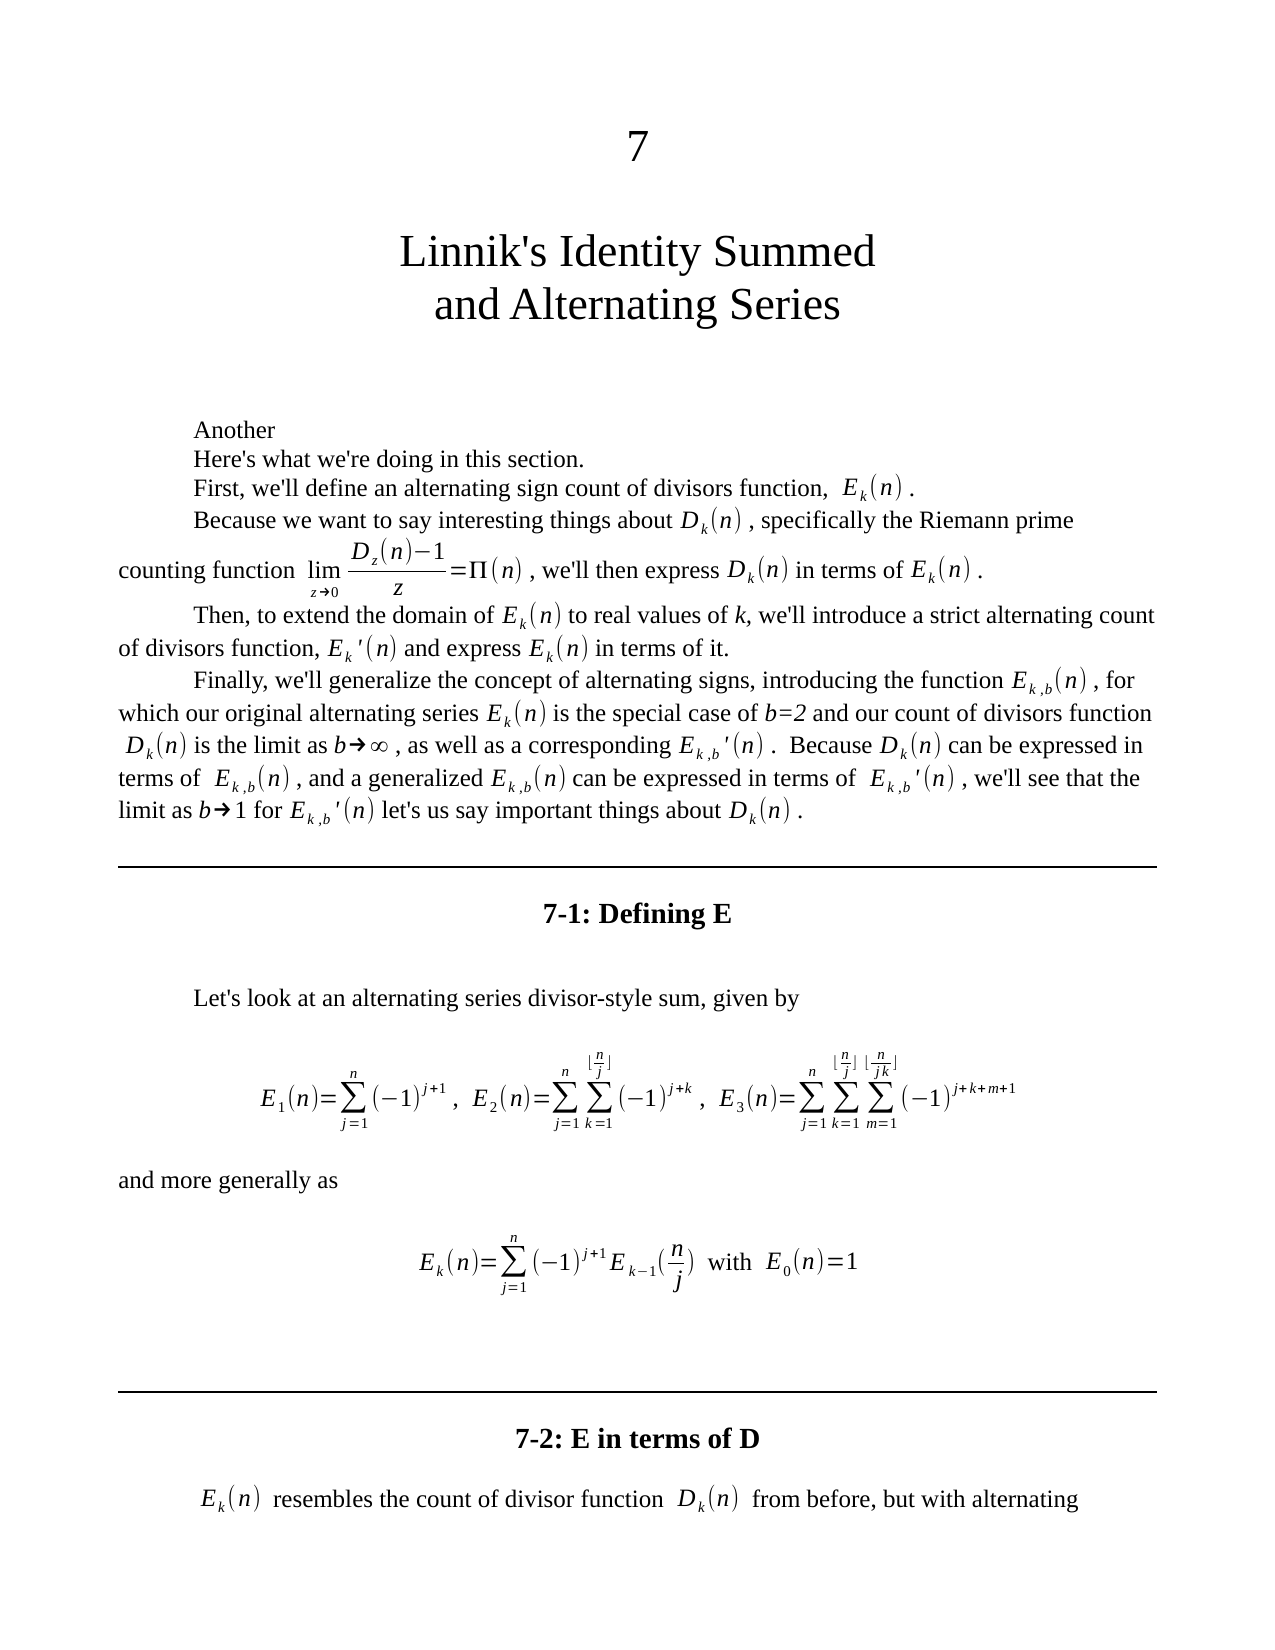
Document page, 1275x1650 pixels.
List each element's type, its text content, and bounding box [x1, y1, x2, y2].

text and more generally as [118, 1165, 1157, 1194]
text Here's what we're doing in this section. [118, 444, 1157, 473]
text 7 [118, 118, 1157, 171]
text Finally, we'll generalize the concept of alternating signs, introducing the function, for which our original alternating seriesis the special case of b=2 and our count of divisors functionis the limit as, as well as a corresponding. Becausecan be expressed in terms of , and a generalizedcan be expressed in terms of , we'll see that the limit asforlet's us say important things about. [118, 666, 1157, 828]
text , , [118, 1045, 1157, 1131]
text and Alternating Series [118, 276, 1157, 329]
text Let's look at an alternating series divisor-style sum, given by [118, 983, 1157, 1011]
text Another [118, 415, 1157, 444]
text First, we'll define an alternating sign count of divisors function, . [118, 473, 1157, 505]
text Linnik's Identity Summed [118, 223, 1157, 276]
text with [118, 1228, 1157, 1296]
text resembles the count of divisor function from before, but with alternating positive/negative signs rather than the static value 1. How are these functions related? [118, 1484, 1157, 1516]
text Then, to extend the domain ofto real values of k, we'll introduce a strict alternating count of divisors function,and expressin terms of it. [118, 601, 1157, 666]
text 7-1: Defining E [118, 896, 1157, 930]
text 7-2: E in terms of D [118, 1421, 1157, 1455]
text Because we want to say interesting things about, specifically the Riemann prime counting function , we'll then expressin terms of. [118, 505, 1157, 601]
